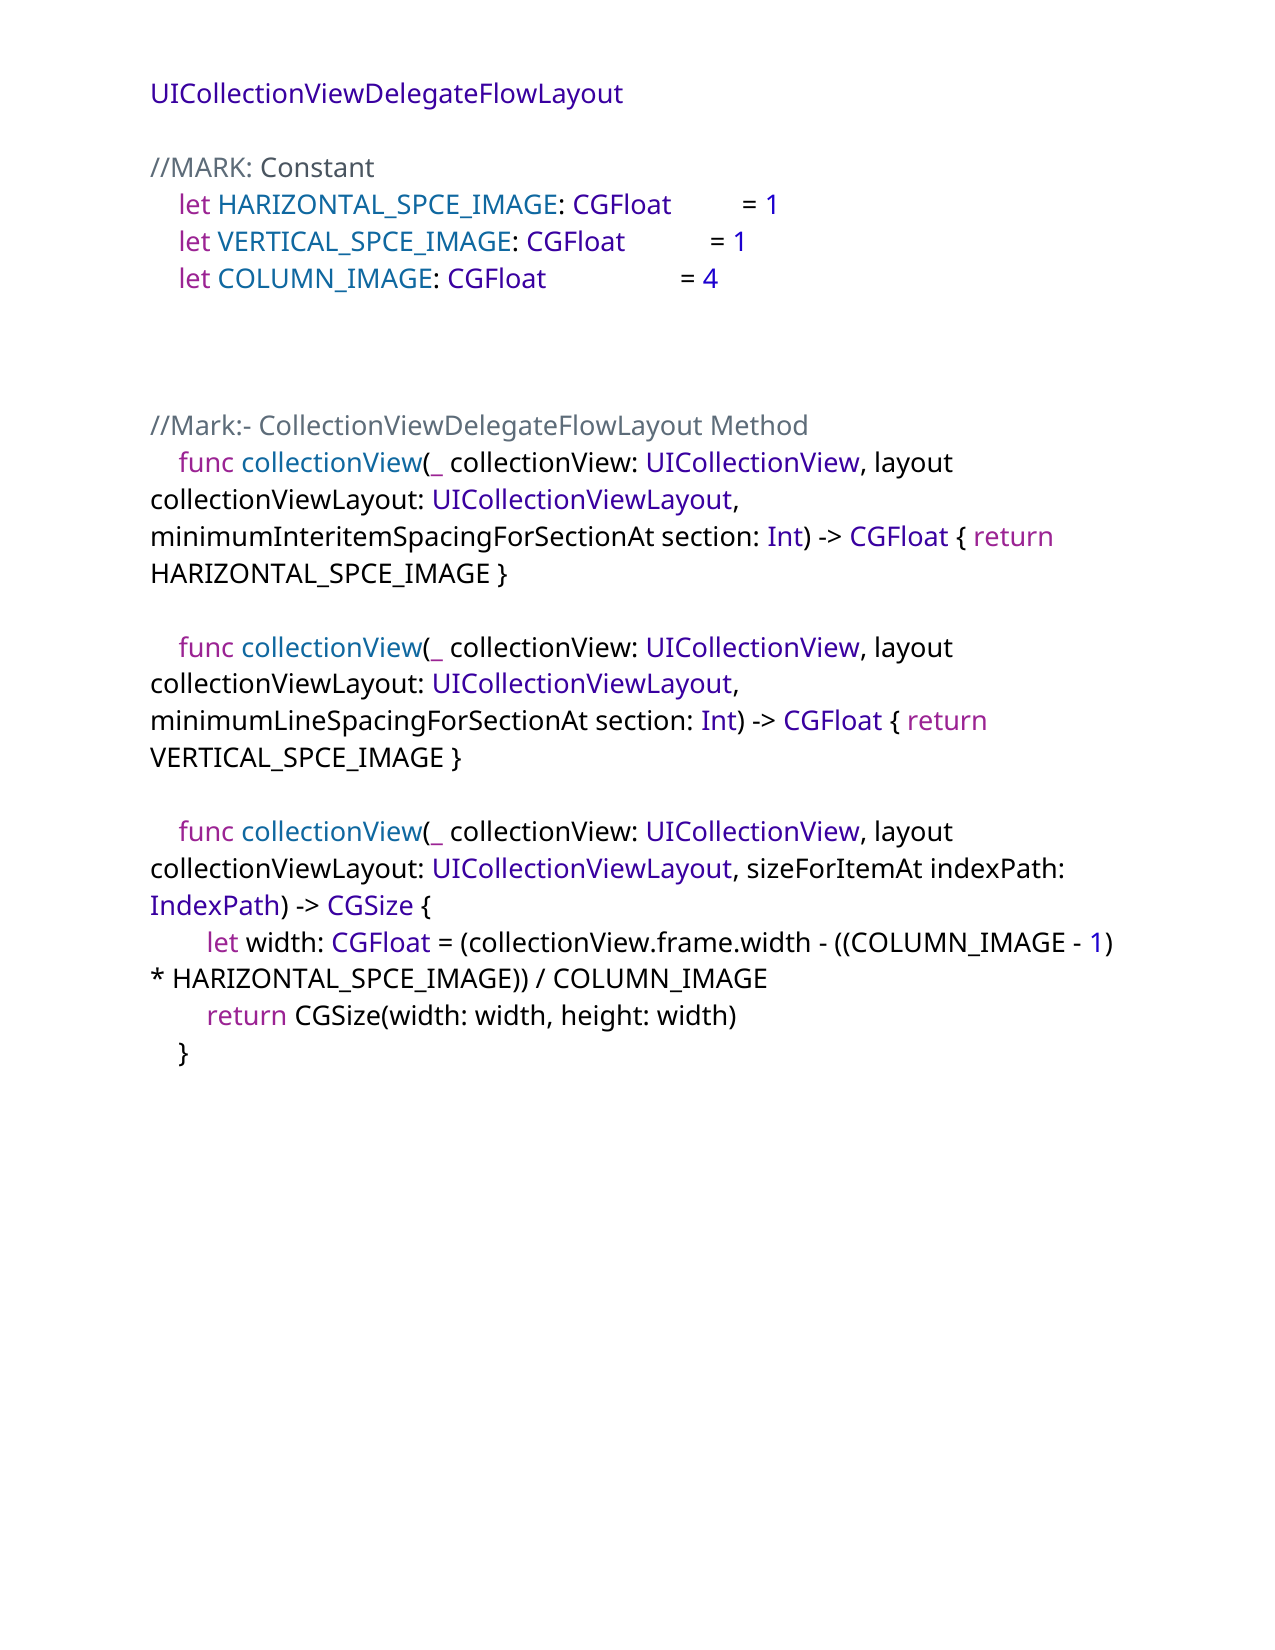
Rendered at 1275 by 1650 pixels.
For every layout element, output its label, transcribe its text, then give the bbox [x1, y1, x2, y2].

text } [150, 1034, 1125, 1071]
text UICollectionViewDelegateFlowLayout [150, 75, 1125, 112]
text let width: CGFloat = (collectionView.frame.width - ((COLUMN_IMAGE - 1) * HARIZONTAL_SPCE_IMAGE)) / COLUMN_IMAGE [150, 923, 1125, 997]
text //Mark:- CollectionViewDelegateFlowLayout Method [150, 407, 1125, 444]
text func collectionView(_ collectionView: UICollectionView, layout collectionViewLayout: UICollectionViewLayout, minimumLineSpacingForSectionAt section: Int) -> CGFloat { return VERTICAL_SPCE_IMAGE } [150, 628, 1125, 776]
text func collectionView(_ collectionView: UICollectionView, layout collectionViewLayout: UICollectionViewLayout, sizeForItemAt indexPath: IndexPath) -> CGSize { [150, 812, 1125, 923]
text //MARK: Constant [150, 149, 1125, 186]
text let VERTICAL_SPCE_IMAGE: CGFloat = 1 [150, 222, 1125, 259]
text let HARIZONTAL_SPCE_IMAGE: CGFloat = 1 [150, 186, 1125, 222]
text func collectionView(_ collectionView: UICollectionView, layout collectionViewLayout: UICollectionViewLayout, minimumInteritemSpacingForSectionAt section: Int) -> CGFloat { return HARIZONTAL_SPCE_IMAGE } [150, 444, 1125, 591]
text return CGSize(width: width, height: width) [150, 997, 1125, 1034]
text let COLUMN_IMAGE: CGFloat = 4 [150, 259, 1125, 296]
